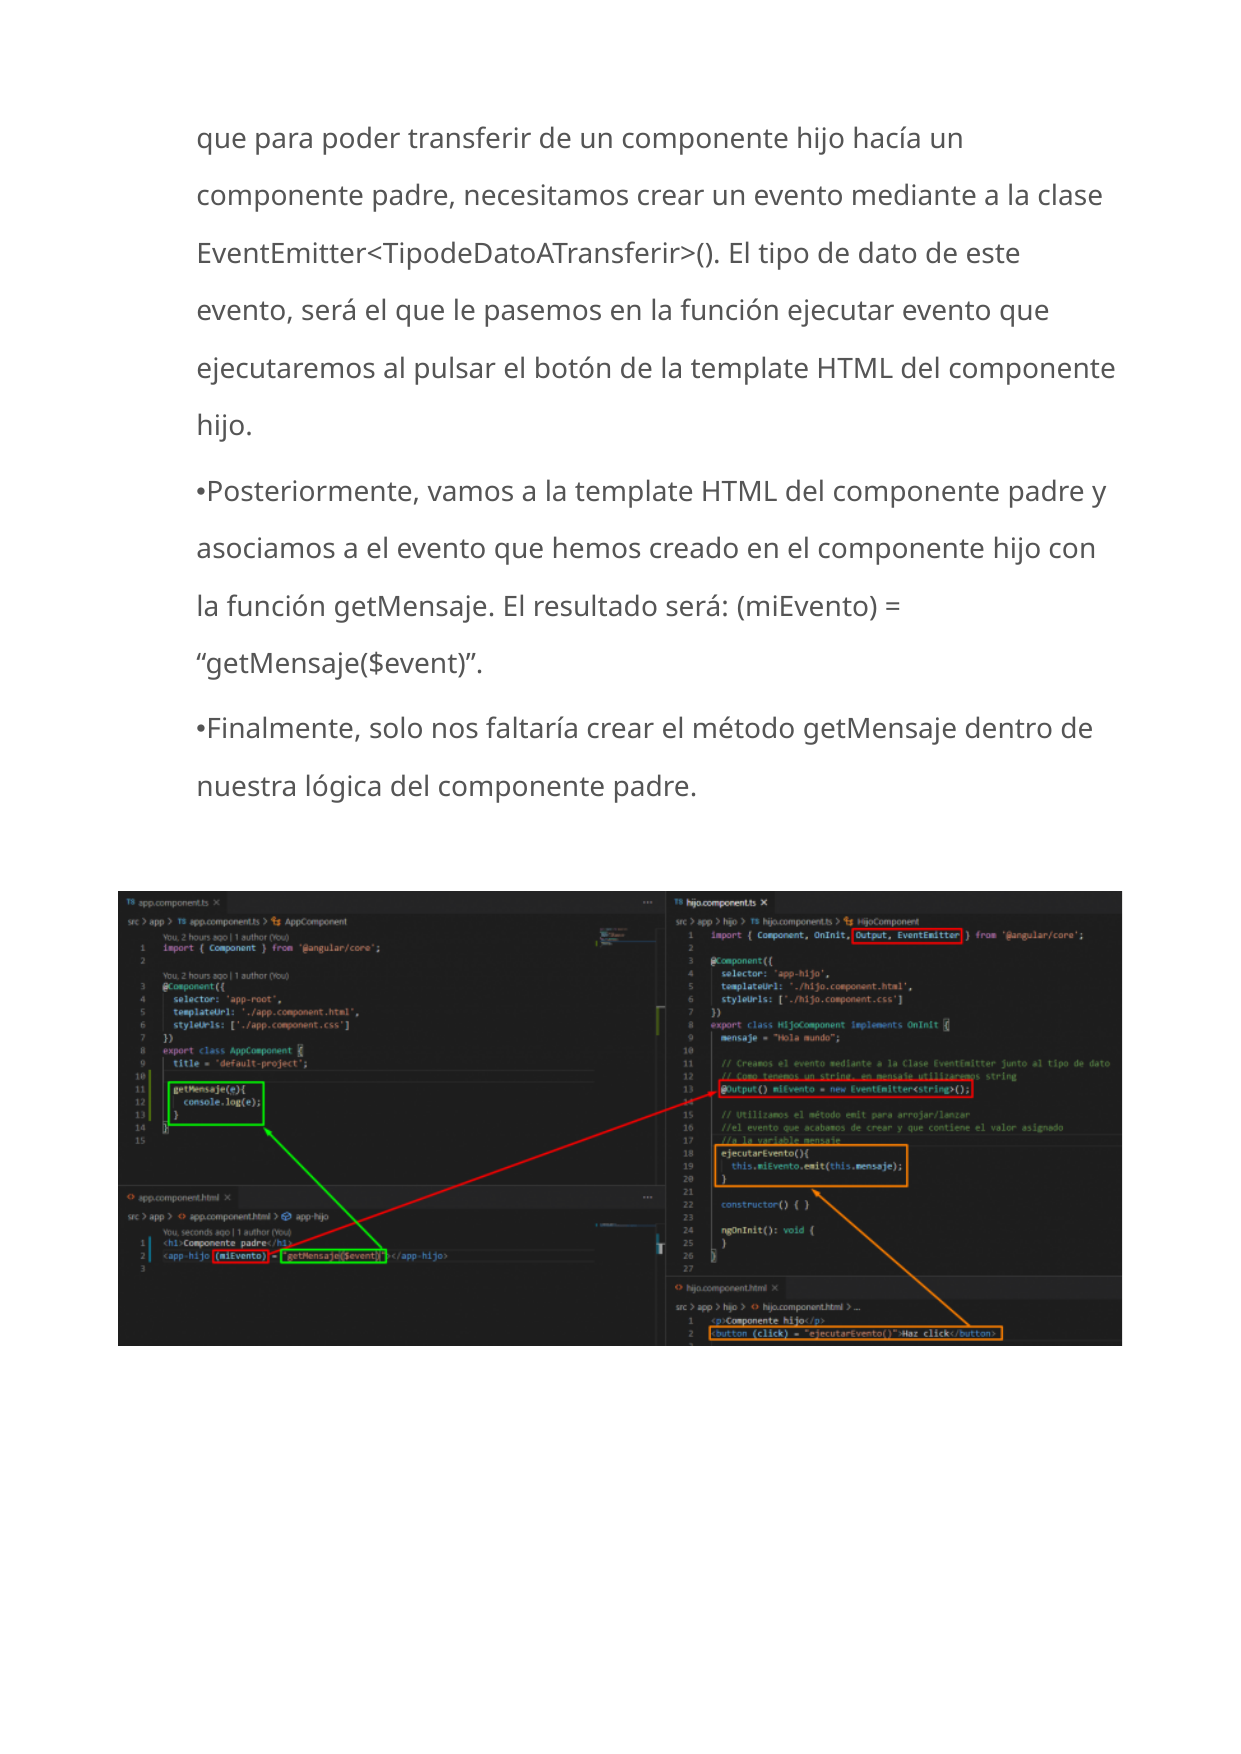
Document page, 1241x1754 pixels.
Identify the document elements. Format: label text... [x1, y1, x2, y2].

list Finalmente, solo nos faltaría crear el método getMensaje dentro de nuestra lógica del componente padre. [149, 709, 1122, 804]
list Posteriormente, vamos a la template HTML del componente padre y asociamos a el evento que hemos creado en el componente hijo con la función getMensaje. El resultado será: (miEvento) = “getMensaje($event)”. [149, 471, 1122, 682]
picture [118, 891, 1123, 1346]
list que para poder transferir de un componente hijo hacía un componente padre, necesitamos crear un evento mediante a la clase EventEmitter<TipodeDatoATransferir>(). El tipo de dato de este evento, será el que le pasemos en la función ejecutar evento que ejecutaremos al pulsar el botón de la template HTML del componente hijo. [149, 118, 1122, 444]
